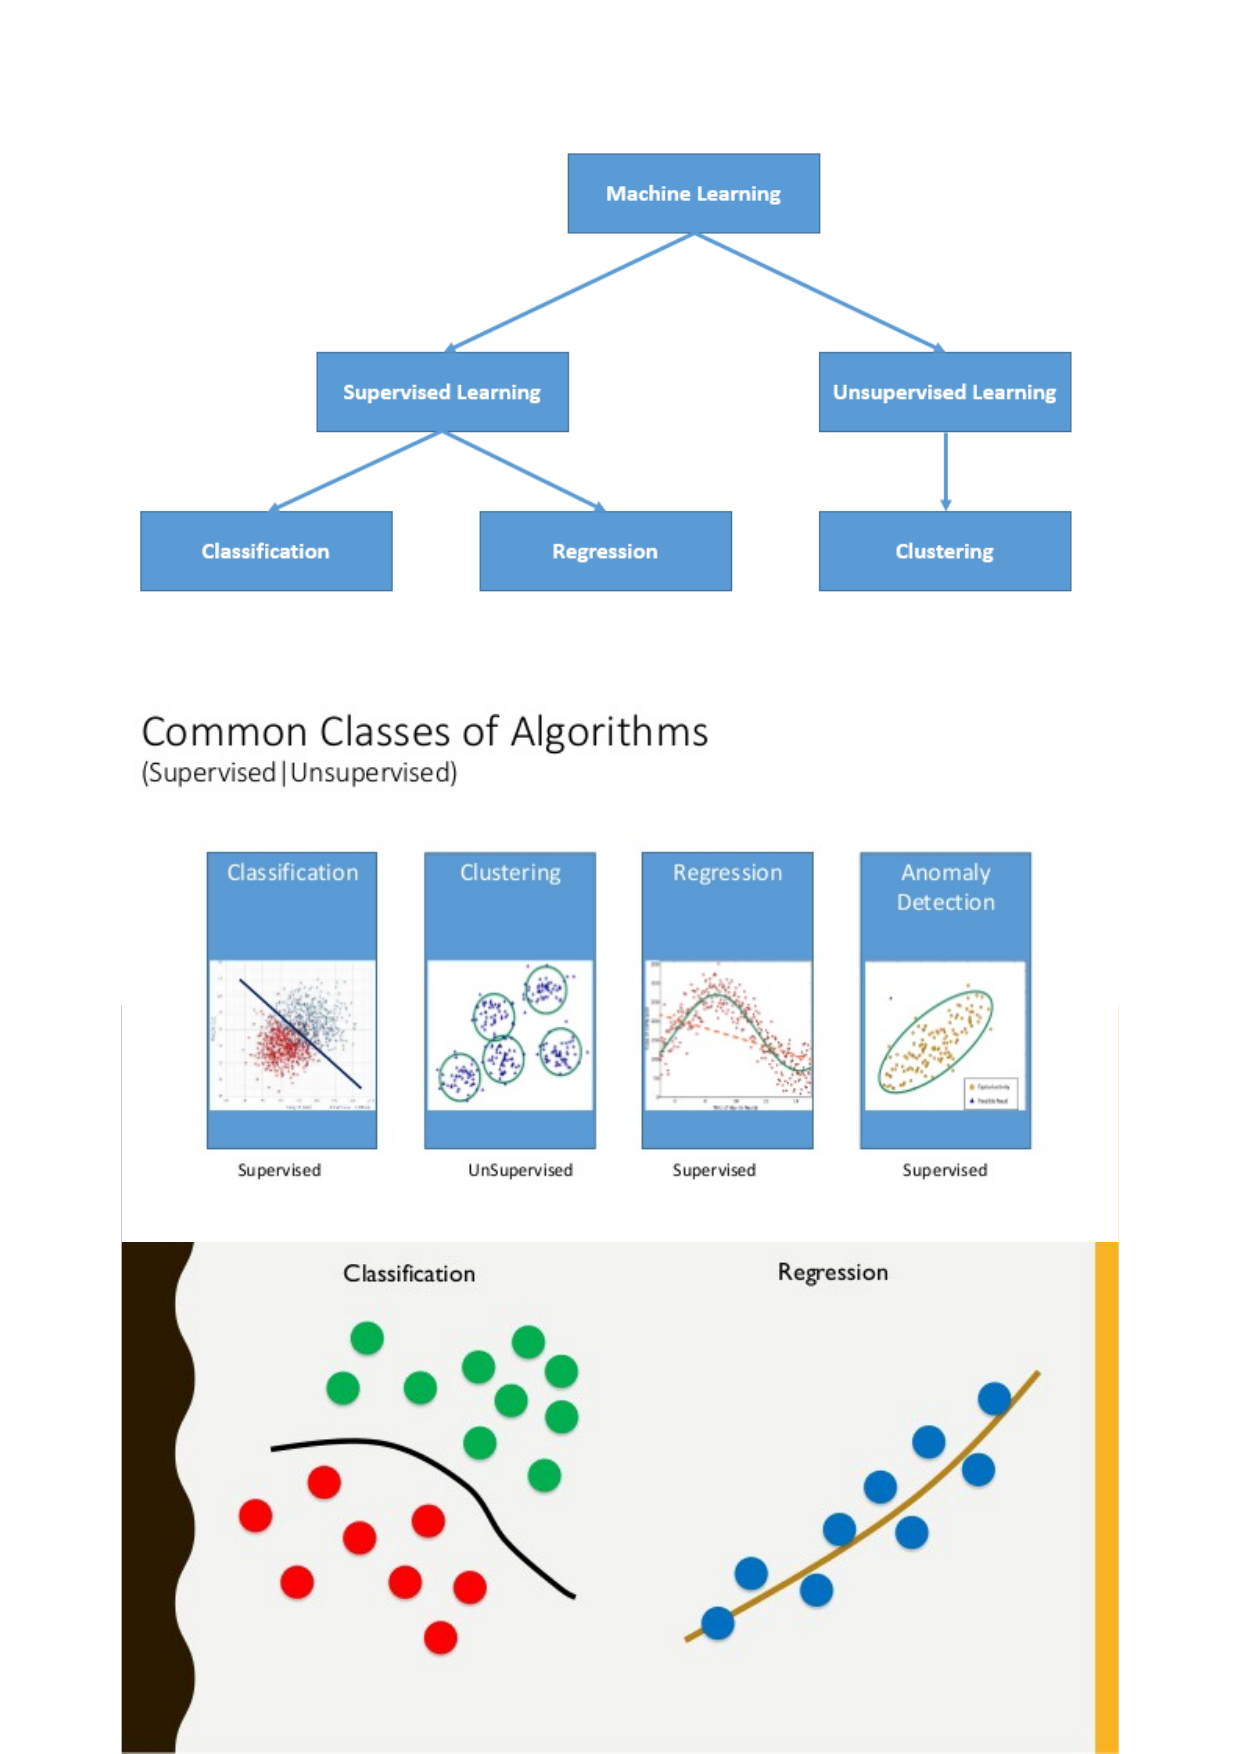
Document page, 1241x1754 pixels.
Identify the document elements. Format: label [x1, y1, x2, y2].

picture [118, 118, 1123, 623]
picture [121, 680, 1119, 1754]
